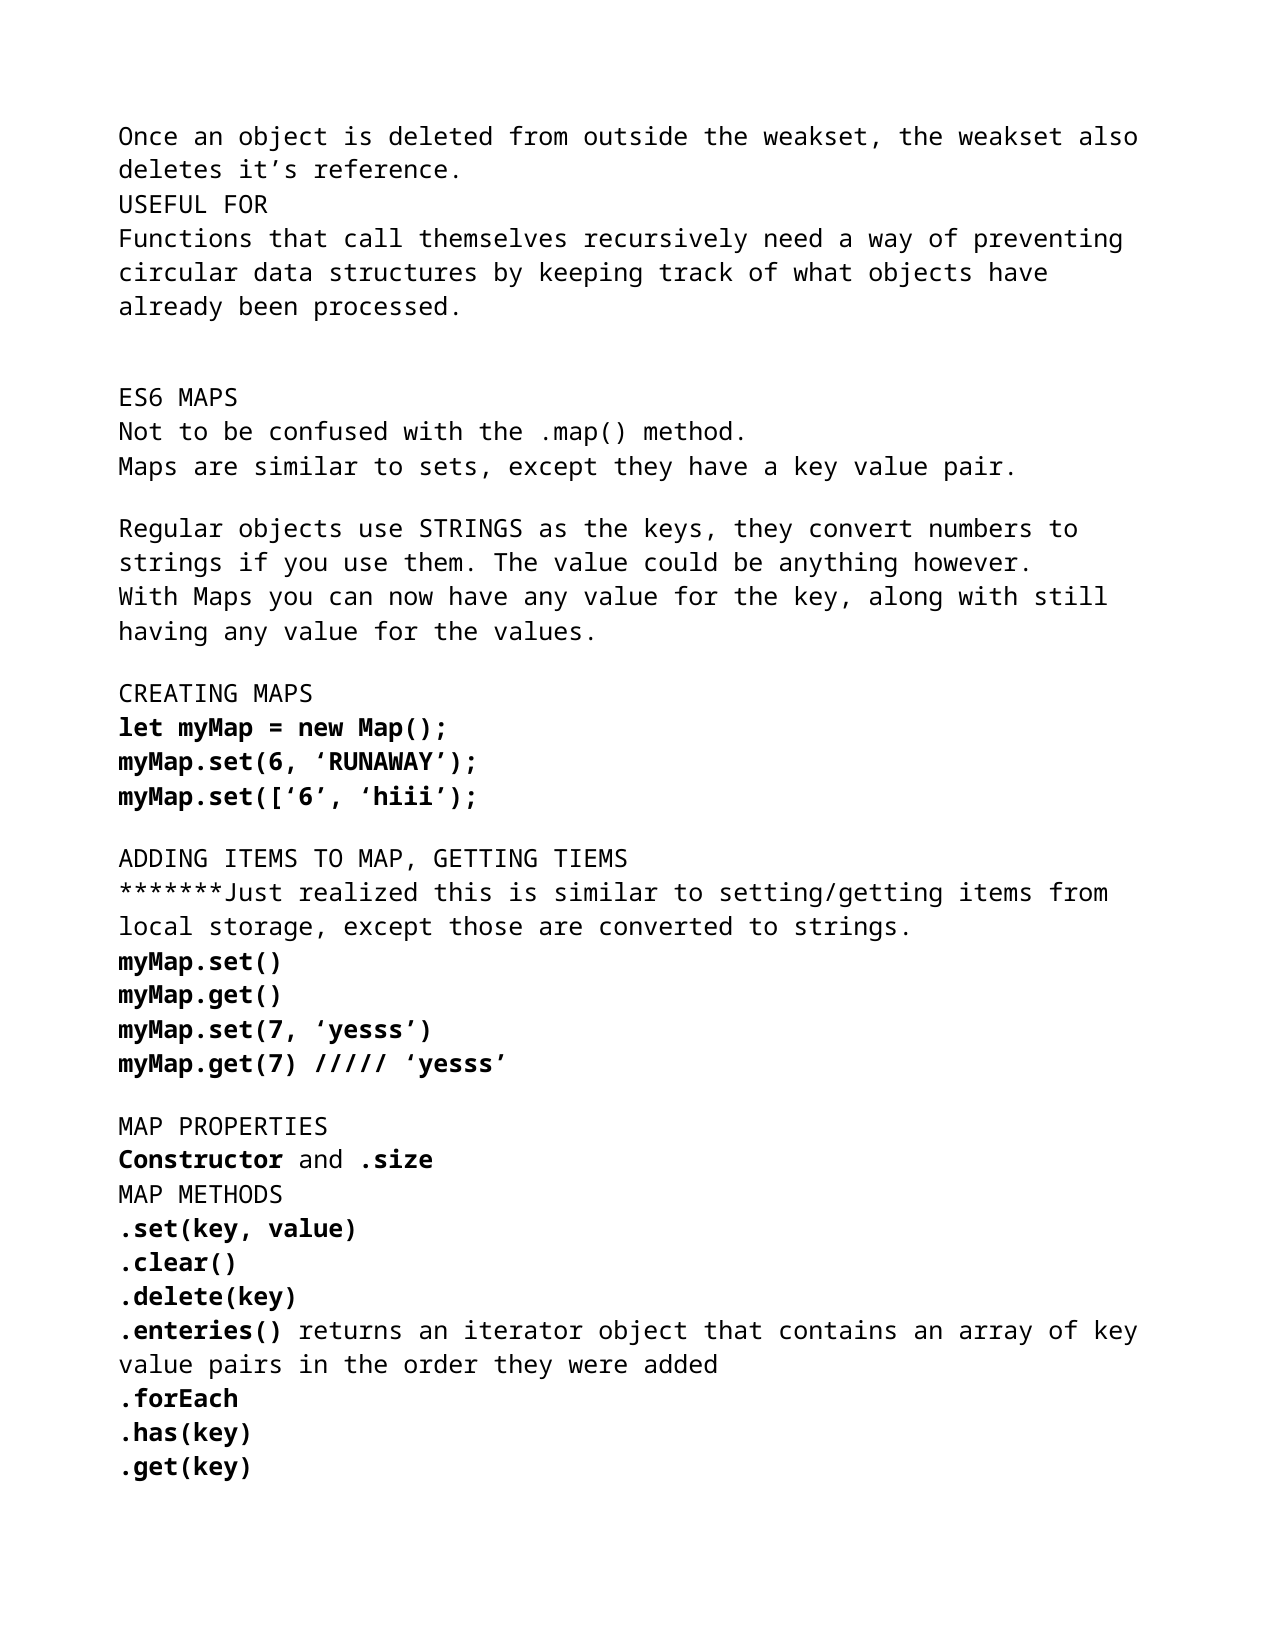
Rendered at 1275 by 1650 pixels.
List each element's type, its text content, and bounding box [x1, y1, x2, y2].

text myMap.get(7) ///// ‘yesss’ [118, 1045, 1157, 1079]
text With Maps you can now have any value for the key, along with still having any value for the values. [118, 579, 1157, 647]
text let myMap = new Map(); [118, 710, 1157, 744]
text Not to be confused with the .map() method. [118, 414, 1157, 448]
text MAP PROPERTIES [118, 1108, 1157, 1142]
text CREATING MAPS [118, 676, 1157, 710]
text myMap.set() [118, 943, 1157, 977]
text Functions that call themselves recursively need a way of preventing circular data structures by keeping track of what objects have already been processed. [118, 220, 1157, 322]
text Regular objects use STRINGS as the keys, they convert numbers to strings if you use them. The value could be anything however. [118, 511, 1157, 579]
text Once an object is deleted from outside the weakset, the weakset also deletes it’s reference. [118, 118, 1157, 186]
text .enteries() returns an iterator object that contains an array of key value pairs in the order they were added [118, 1312, 1157, 1381]
text .set(key, value) [118, 1210, 1157, 1244]
text .get(key) [118, 1449, 1157, 1483]
text Maps are similar to sets, except they have a key value pair. [118, 448, 1157, 482]
text myMap.set(7, ‘yesss’) [118, 1011, 1157, 1045]
text myMap.set([‘6’, ‘hiii’); [118, 778, 1157, 812]
text .clear() [118, 1244, 1157, 1278]
text USEFUL FOR [118, 186, 1157, 220]
text Constructor and .size [118, 1142, 1157, 1176]
text .has(key) [118, 1415, 1157, 1449]
text ES6 MAPS [118, 380, 1157, 414]
text myMap.set(6, ‘RUNAWAY’); [118, 744, 1157, 778]
text MAP METHODS [118, 1176, 1157, 1210]
text .forEach [118, 1381, 1157, 1415]
text .delete(key) [118, 1278, 1157, 1312]
text *******Just realized this is similar to setting/getting items from local storage, except those are converted to strings. [118, 875, 1157, 943]
text myMap.get() [118, 977, 1157, 1011]
text ADDING ITEMS TO MAP, GETTING TIEMS [118, 841, 1157, 875]
